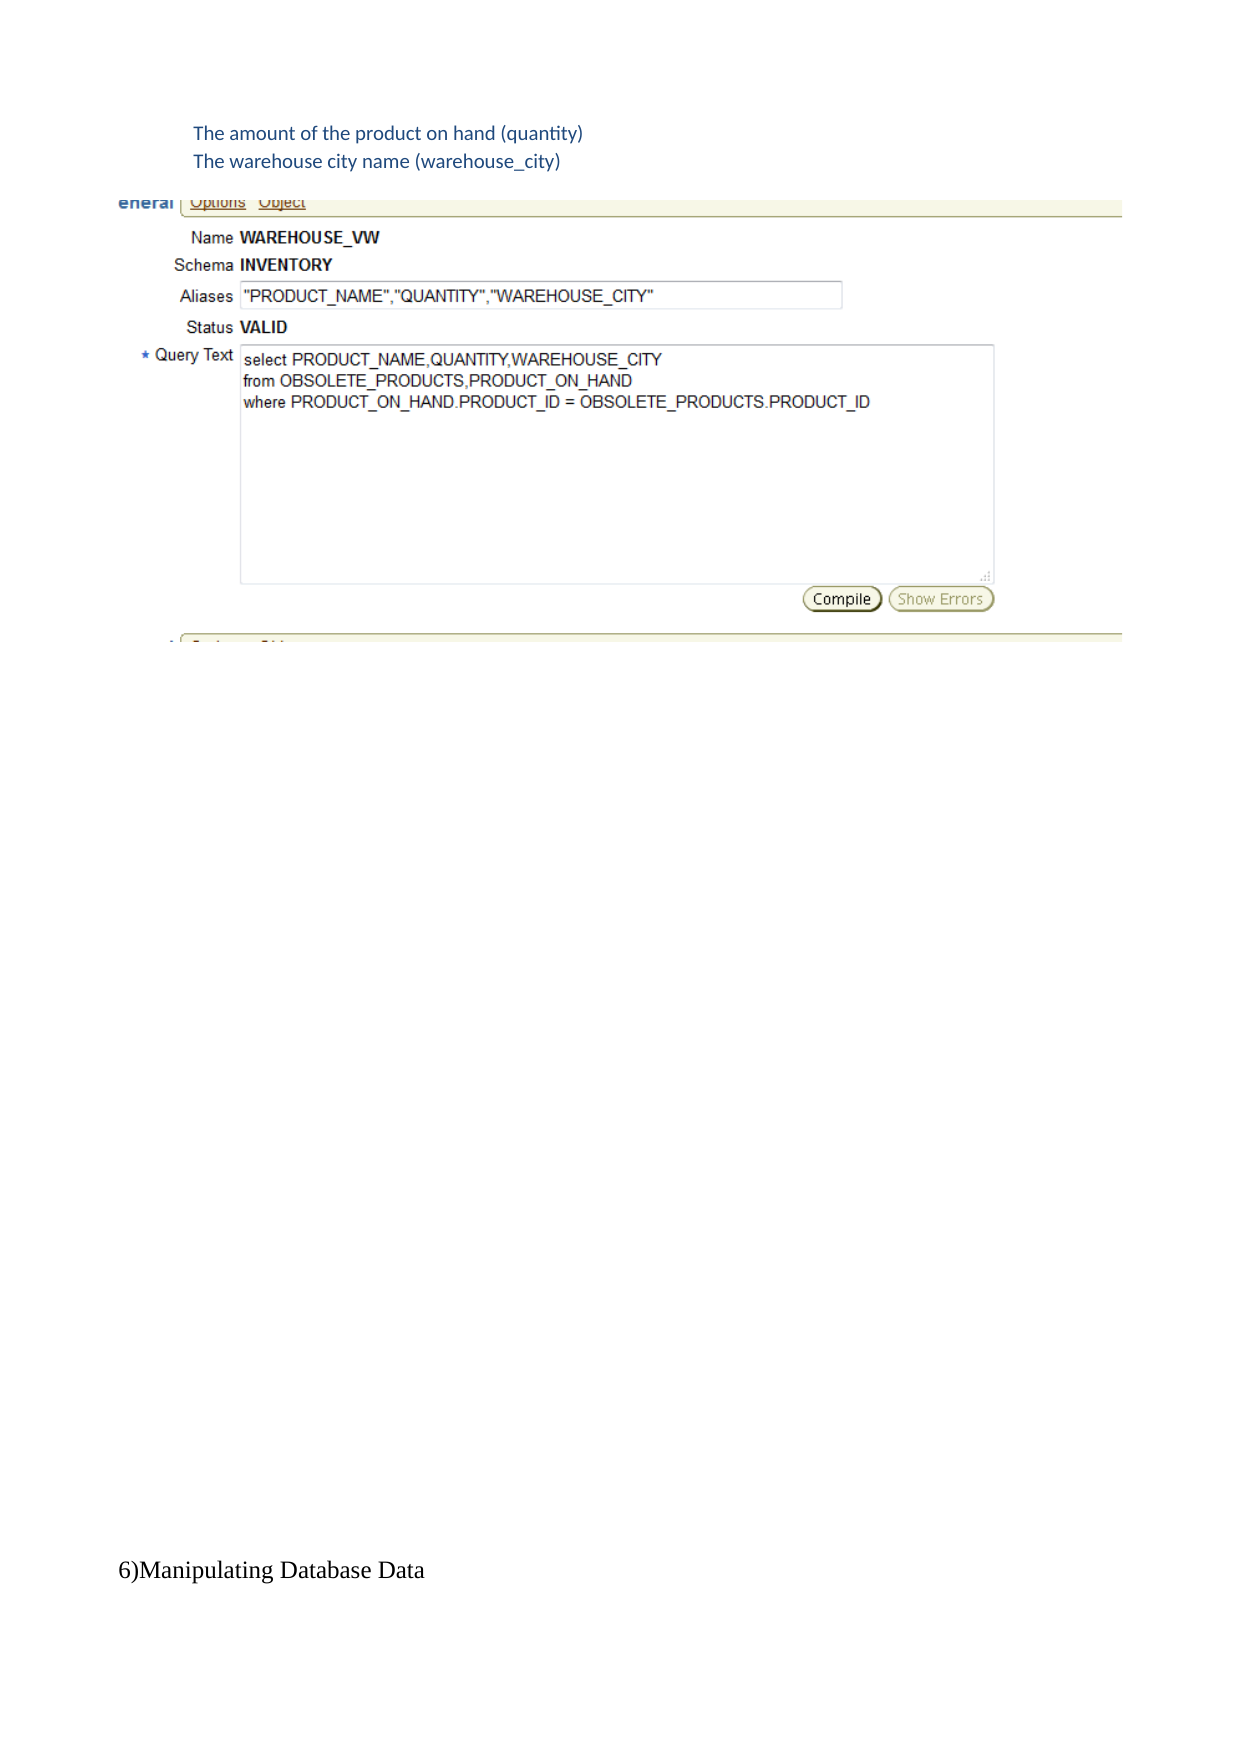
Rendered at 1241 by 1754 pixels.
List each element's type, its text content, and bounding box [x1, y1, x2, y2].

picture [118, 200, 1123, 642]
text 6)Manipulating Database Data [118, 1555, 1122, 1584]
text The warehouse city name (warehouse_city) [118, 147, 1122, 175]
text The amount of the product on hand (quantity) [118, 118, 1122, 147]
